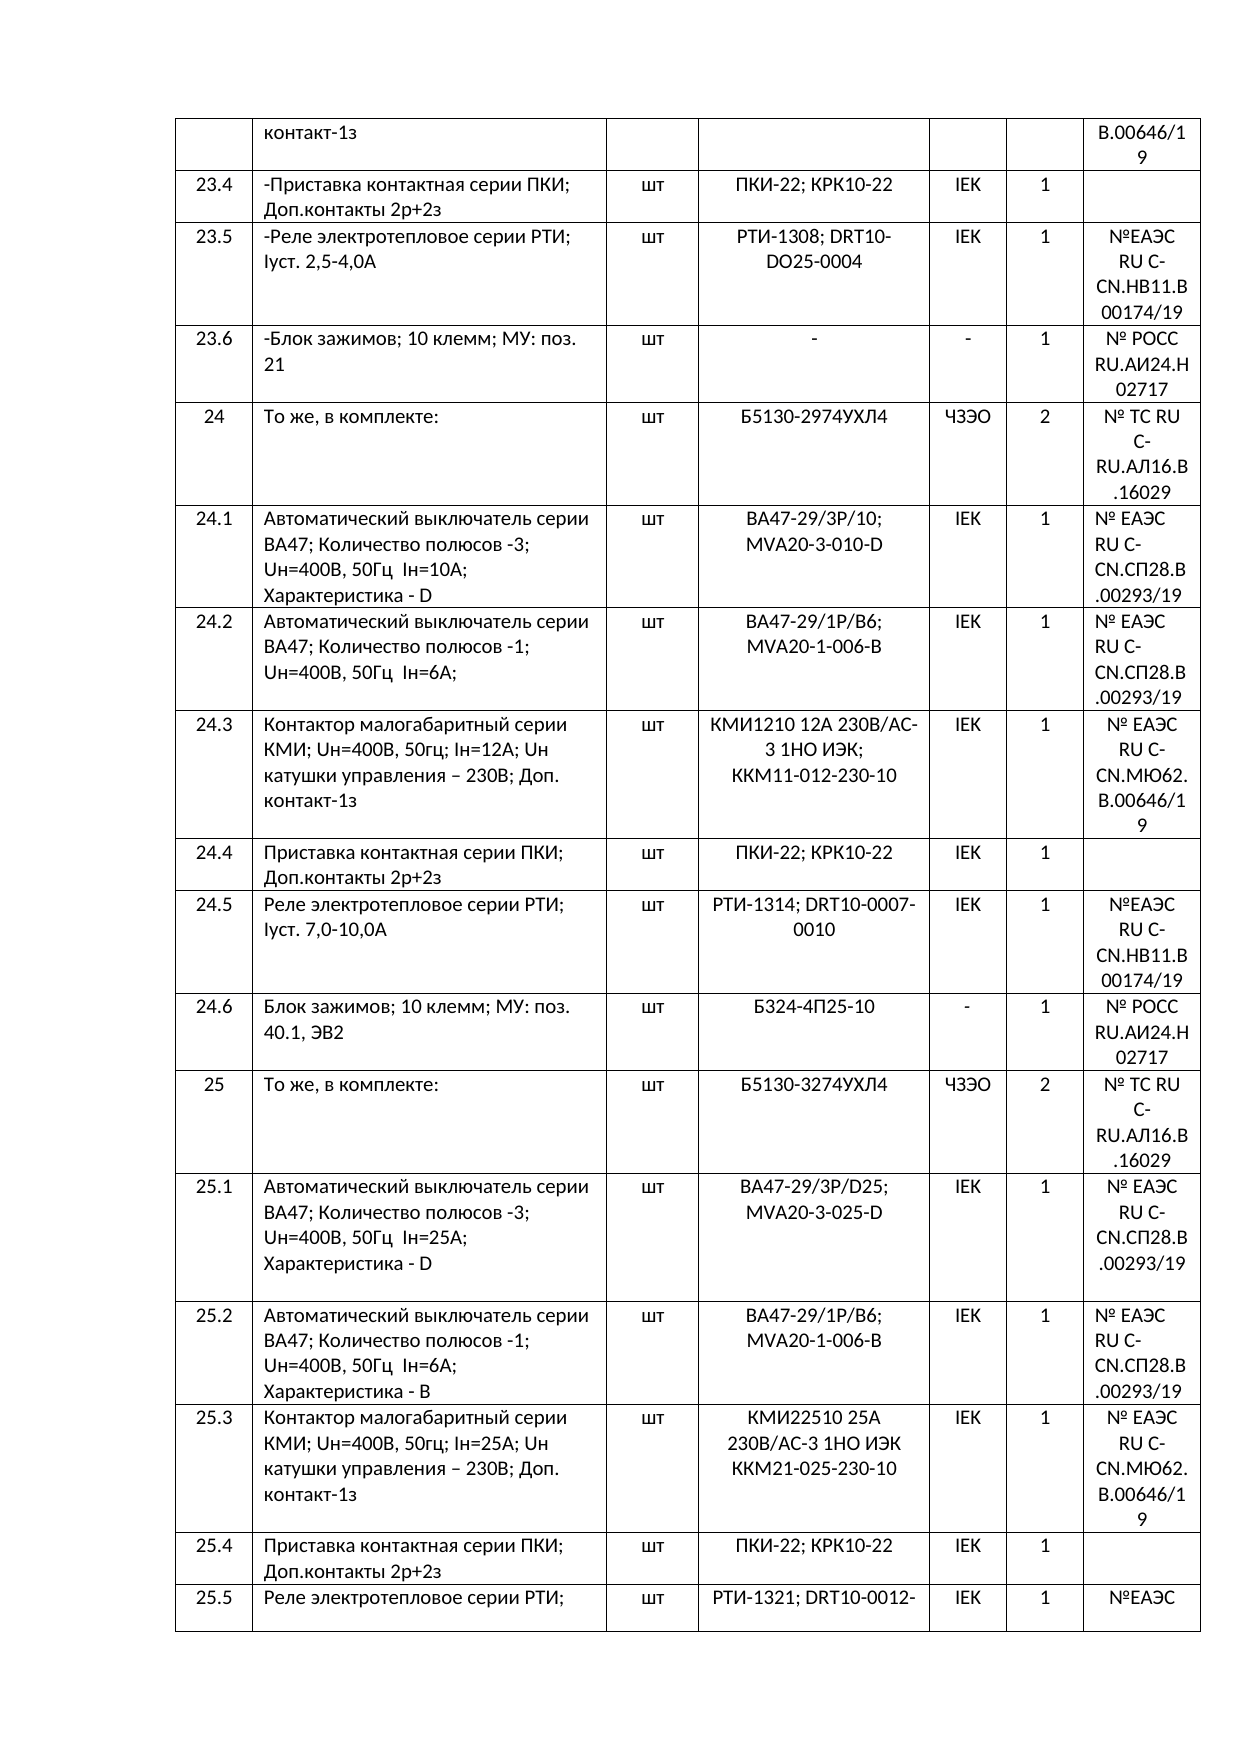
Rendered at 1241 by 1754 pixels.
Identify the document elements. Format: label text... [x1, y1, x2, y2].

table_cell -Блок зажимов; 10 клемм; МУ: поз. 21 [253, 326, 606, 402]
table_cell Блок зажимов; 10 клемм; МУ: поз. 40.1, ЭВ2 [253, 994, 606, 1070]
table_cell -Приставка контактная серии ПКИ; Доп.контакты 2р+2з [253, 171, 606, 222]
table_cell 1 [1007, 1302, 1083, 1403]
table_cell Б5130-2974УХЛ4 [699, 403, 929, 504]
table_cell 23.6 [176, 326, 252, 402]
table_cell шт [607, 1585, 698, 1631]
table_cell То же, в комплекте: [253, 1071, 606, 1173]
table_cell -Реле электротепловое серии РТИ; Iуст. 2,5-4,0А [253, 223, 606, 324]
table_cell IEK [930, 891, 1006, 993]
table_cell шт [607, 506, 698, 607]
table_cell шт [607, 326, 698, 402]
table_cell - [930, 994, 1006, 1070]
table_cell № ТС RU C-RU.АЛ16.В.16029 [1084, 403, 1200, 504]
table_cell ЧЗЭО [930, 403, 1006, 504]
table_cell шт [607, 711, 698, 838]
table_cell шт [607, 891, 698, 993]
table_cell 2 [1007, 1071, 1083, 1173]
table_cell 1 [1007, 891, 1083, 993]
table_cell IEK [930, 223, 1006, 324]
table_cell [607, 119, 698, 170]
table_cell шт [607, 608, 698, 710]
table_cell шт [607, 1174, 698, 1301]
table_cell [1007, 119, 1083, 170]
table_cell Автоматический выключатель серии ВА47; Количество полюсов -1; Uн=400В, 50Гц Iн=6А; [253, 608, 606, 710]
table_cell Реле электротепловое серии РТИ; [253, 1585, 606, 1631]
table_cell ПКИ-22; КРК10-22 [699, 1533, 929, 1583]
table_cell 1 [1007, 608, 1083, 710]
table_cell [1084, 171, 1200, 222]
table_cell 1 [1007, 1405, 1083, 1532]
table_cell шт [607, 171, 698, 222]
table_cell 25.1 [176, 1174, 252, 1301]
table_cell IEK [930, 506, 1006, 607]
table_cell ВА47-29/3Р/10; MVA20-3-010-D [699, 506, 929, 607]
table_cell № ЕАЭС RU C-CN.СП28.В.00293/19 [1084, 608, 1200, 710]
table_cell КМИ1210 12А 230В/АС-3 1НО ИЭК; ККМ11-012-230-10 [699, 711, 929, 838]
table_cell 2 [1007, 403, 1083, 504]
table_cell [1084, 839, 1200, 890]
table_cell IEK [930, 1585, 1006, 1631]
table_cell 25 [176, 1071, 252, 1173]
table_cell ПКИ-22; КРК10-22 [699, 839, 929, 890]
table_cell [699, 119, 929, 170]
table_cell IEK [930, 1533, 1006, 1583]
table_cell [930, 119, 1006, 170]
table_cell Автоматический выключатель серии ВА47; Количество полюсов -3; Uн=400В, 50Гц Iн=10А; Характеристика - D [253, 506, 606, 607]
table_cell шт [607, 1533, 698, 1583]
table_cell контакт-1з [253, 119, 606, 170]
table_cell №ЕАЭС RU C-CN.HB11.В00174/19 [1084, 223, 1200, 324]
table_cell шт [607, 1405, 698, 1532]
table_cell 25.4 [176, 1533, 252, 1583]
table_cell 24.5 [176, 891, 252, 993]
table_cell В.00646/19 [1084, 119, 1200, 170]
table_cell Автоматический выключатель серии ВА47; Количество полюсов -1; Uн=400В, 50Гц Iн=6А; Характеристика - B [253, 1302, 606, 1403]
table_cell Приставка контактная серии ПКИ; Доп.контакты 2р+2з [253, 839, 606, 890]
table_cell - [699, 326, 929, 402]
table_cell 1 [1007, 839, 1083, 890]
table_cell 25.2 [176, 1302, 252, 1403]
table_cell 1 [1007, 506, 1083, 607]
table_cell 1 [1007, 711, 1083, 838]
table_cell 25.3 [176, 1405, 252, 1532]
table_cell КМИ22510 25А 230В/АС-3 1НО ИЭК ККМ21-025-230-10 [699, 1405, 929, 1532]
table_cell [176, 119, 252, 170]
table_cell № ЕАЭС RU C-CN.СП28.В.00293/19 [1084, 1174, 1200, 1301]
table_cell шт [607, 839, 698, 890]
table_cell 1 [1007, 171, 1083, 222]
table_cell IEK [930, 1302, 1006, 1403]
table_cell 1 [1007, 994, 1083, 1070]
table_cell №ЕАЭС [1084, 1585, 1200, 1631]
table_cell ПКИ-22; КРК10-22 [699, 171, 929, 222]
table_cell № ЕАЭС RU C-CN.МЮ62.В.00646/19 [1084, 711, 1200, 838]
table_cell 23.4 [176, 171, 252, 222]
table_cell 1 [1007, 1174, 1083, 1301]
table_cell № ЕАЭС RU C-CN.СП28.В.00293/19 [1084, 1302, 1200, 1403]
table_cell № ТС RU C-RU.АЛ16.В.16029 [1084, 1071, 1200, 1173]
table_cell IEK [930, 171, 1006, 222]
table_cell № ЕАЭС RU C-CN.МЮ62.В.00646/19 [1084, 1405, 1200, 1532]
table_cell № РОСС RU.АИ24.Н02717 [1084, 326, 1200, 402]
table_cell шт [607, 223, 698, 324]
table_cell ЧЗЭО [930, 1071, 1006, 1173]
table_cell 23.5 [176, 223, 252, 324]
table_cell 1 [1007, 223, 1083, 324]
table_cell шт [607, 1071, 698, 1173]
table_cell - [930, 326, 1006, 402]
table_cell Контактор малогабаритный серии КМИ; Uн=400В, 50гц; Iн=25А; Uн катушки управления – 230В; Доп. контакт-1з [253, 1405, 606, 1532]
table_cell Б324-4П25-10 [699, 994, 929, 1070]
table_cell ВА47-29/1Р/В6; MVA20-1-006-В [699, 1302, 929, 1403]
table_cell Автоматический выключатель серии ВА47; Количество полюсов -3; Uн=400В, 50Гц Iн=25А; Характеристика - D [253, 1174, 606, 1301]
table_cell 1 [1007, 1585, 1083, 1631]
table_cell IEK [930, 608, 1006, 710]
table_cell 24.3 [176, 711, 252, 838]
table_cell ВА47-29/3Р/D25; MVA20-3-025-D [699, 1174, 929, 1301]
table_cell 24.4 [176, 839, 252, 890]
table_cell 1 [1007, 1533, 1083, 1583]
table_cell шт [607, 403, 698, 504]
table_cell 24.6 [176, 994, 252, 1070]
table_cell Реле электротепловое серии РТИ; Iуст. 7,0-10,0А [253, 891, 606, 993]
table_cell IEK [930, 1405, 1006, 1532]
table_cell 24.2 [176, 608, 252, 710]
table_cell шт [607, 1302, 698, 1403]
table_cell № ЕАЭС RU C-CN.СП28.В.00293/19 [1084, 506, 1200, 607]
table_cell РТИ-1308; DRT10-DO25-0004 [699, 223, 929, 324]
table_cell Б5130-3274УХЛ4 [699, 1071, 929, 1173]
table_cell РТИ-1321; DRT10-0012- [699, 1585, 929, 1631]
table_cell То же, в комплекте: [253, 403, 606, 504]
table_cell 1 [1007, 326, 1083, 402]
table_cell ВА47-29/1Р/В6; MVA20-1-006-В [699, 608, 929, 710]
table_cell [1084, 1533, 1200, 1583]
table_cell РТИ-1314; DRT10-0007-0010 [699, 891, 929, 993]
table_cell IEK [930, 1174, 1006, 1301]
table_cell шт [607, 994, 698, 1070]
table_cell Приставка контактная серии ПКИ; Доп.контакты 2р+2з [253, 1533, 606, 1583]
table_cell 24 [176, 403, 252, 504]
table_cell 25.5 [176, 1585, 252, 1631]
table_cell IEK [930, 839, 1006, 890]
table_cell №ЕАЭС RU C-CN.HB11.В00174/19 [1084, 891, 1200, 993]
table_cell № РОСС RU.АИ24.Н02717 [1084, 994, 1200, 1070]
table_cell 24.1 [176, 506, 252, 607]
table_cell IEK [930, 711, 1006, 838]
table_cell Контактор малогабаритный серии КМИ; Uн=400В, 50гц; Iн=12А; Uн катушки управления – 230В; Доп. контакт-1з [253, 711, 606, 838]
